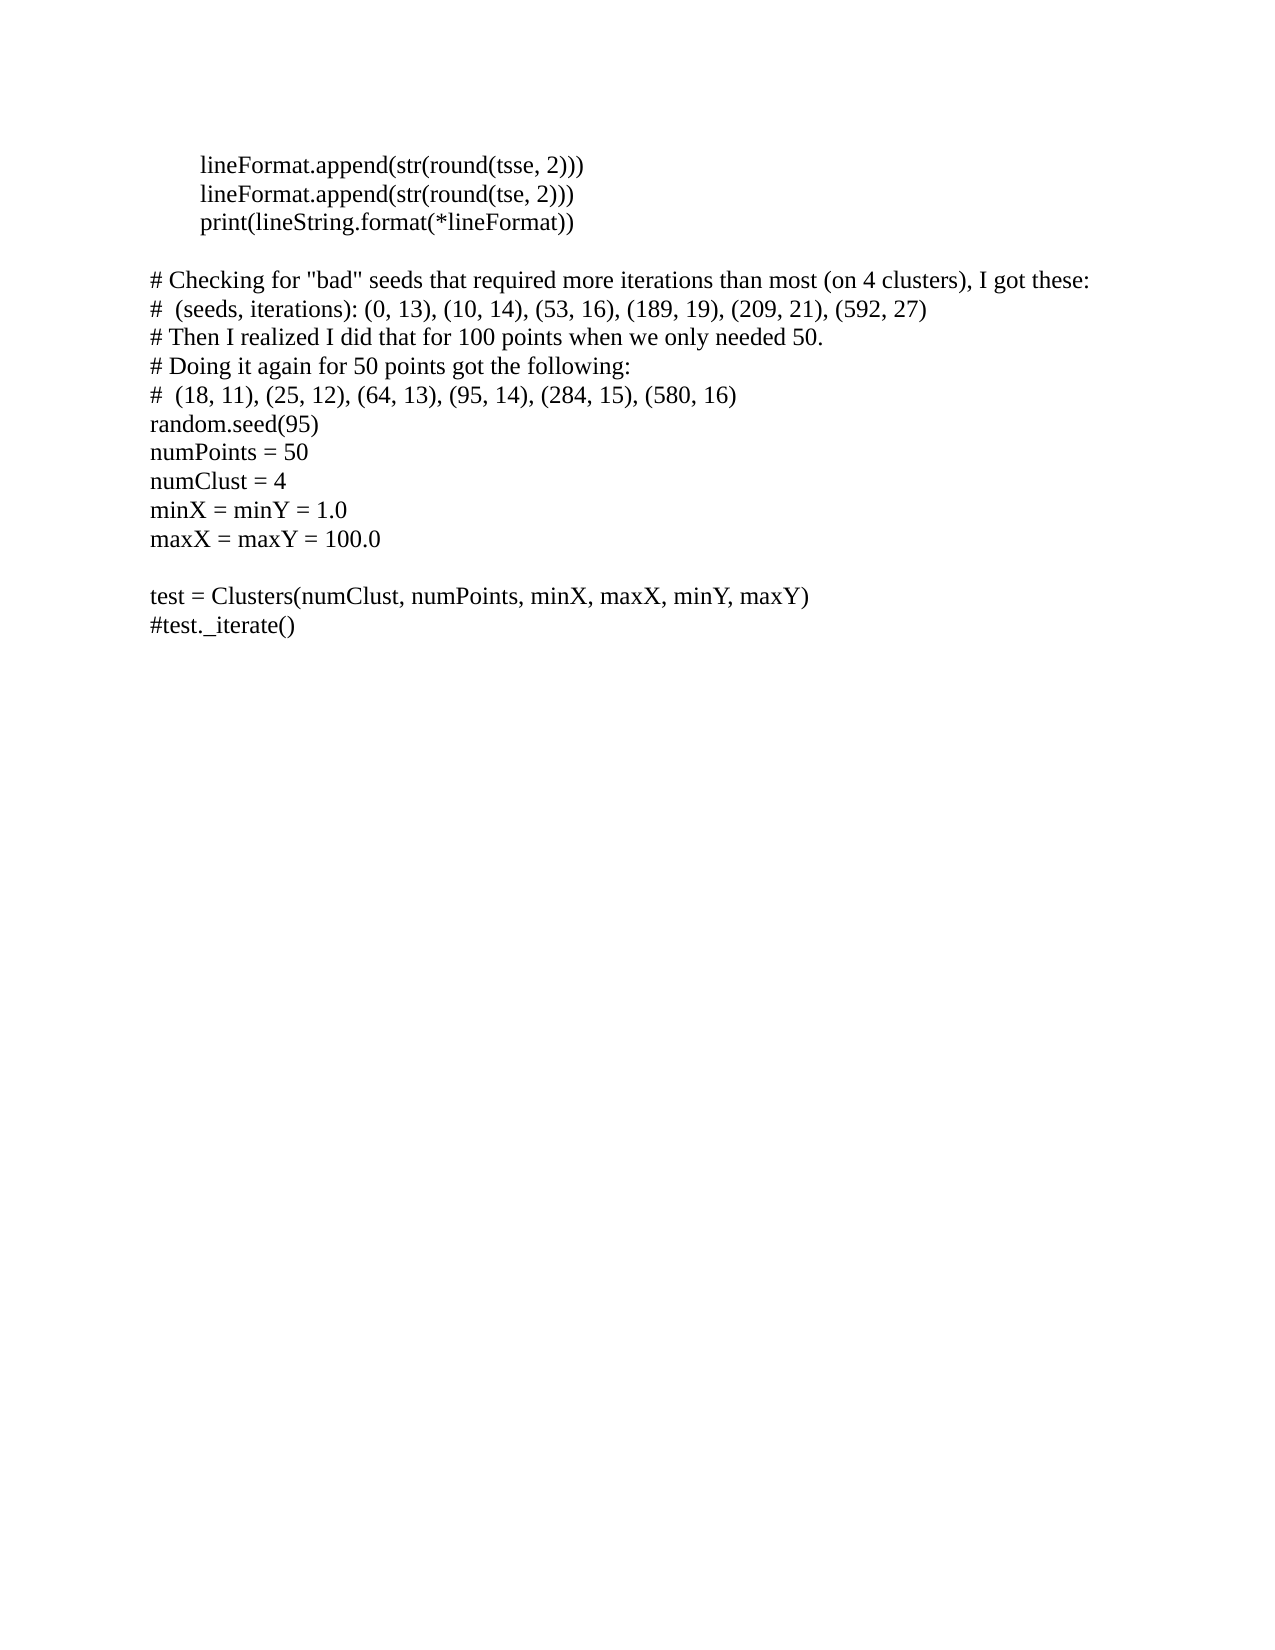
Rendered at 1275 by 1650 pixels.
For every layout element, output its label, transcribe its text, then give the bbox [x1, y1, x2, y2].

text lineFormat.append(str(round(tsse, 2))) [150, 150, 1125, 179]
text maxX = maxY = 100.0 [150, 524, 1125, 552]
text # Then I realized I did that for 100 points when we only needed 50. [150, 322, 1125, 351]
text numClust = 4 [150, 466, 1125, 495]
text numPoints = 50 [150, 437, 1125, 466]
text lineFormat.append(str(round(tse, 2))) [150, 179, 1125, 207]
text random.seed(95) [150, 409, 1125, 437]
text #test._iterate() [150, 610, 1125, 639]
text test = Clusters(numClust, numPoints, minX, maxX, minY, maxY) [150, 581, 1125, 610]
text # (18, 11), (25, 12), (64, 13), (95, 14), (284, 15), (580, 16) [150, 380, 1125, 409]
text # (seeds, iterations): (0, 13), (10, 14), (53, 16), (189, 19), (209, 21), (592, 27) [150, 294, 1125, 322]
text print(lineString.format(*lineFormat)) [150, 207, 1125, 236]
text # Doing it again for 50 points got the following: [150, 351, 1125, 380]
text # Checking for "bad" seeds that required more iterations than most (on 4 clusters), I got these: [150, 265, 1125, 294]
text minX = minY = 1.0 [150, 495, 1125, 524]
